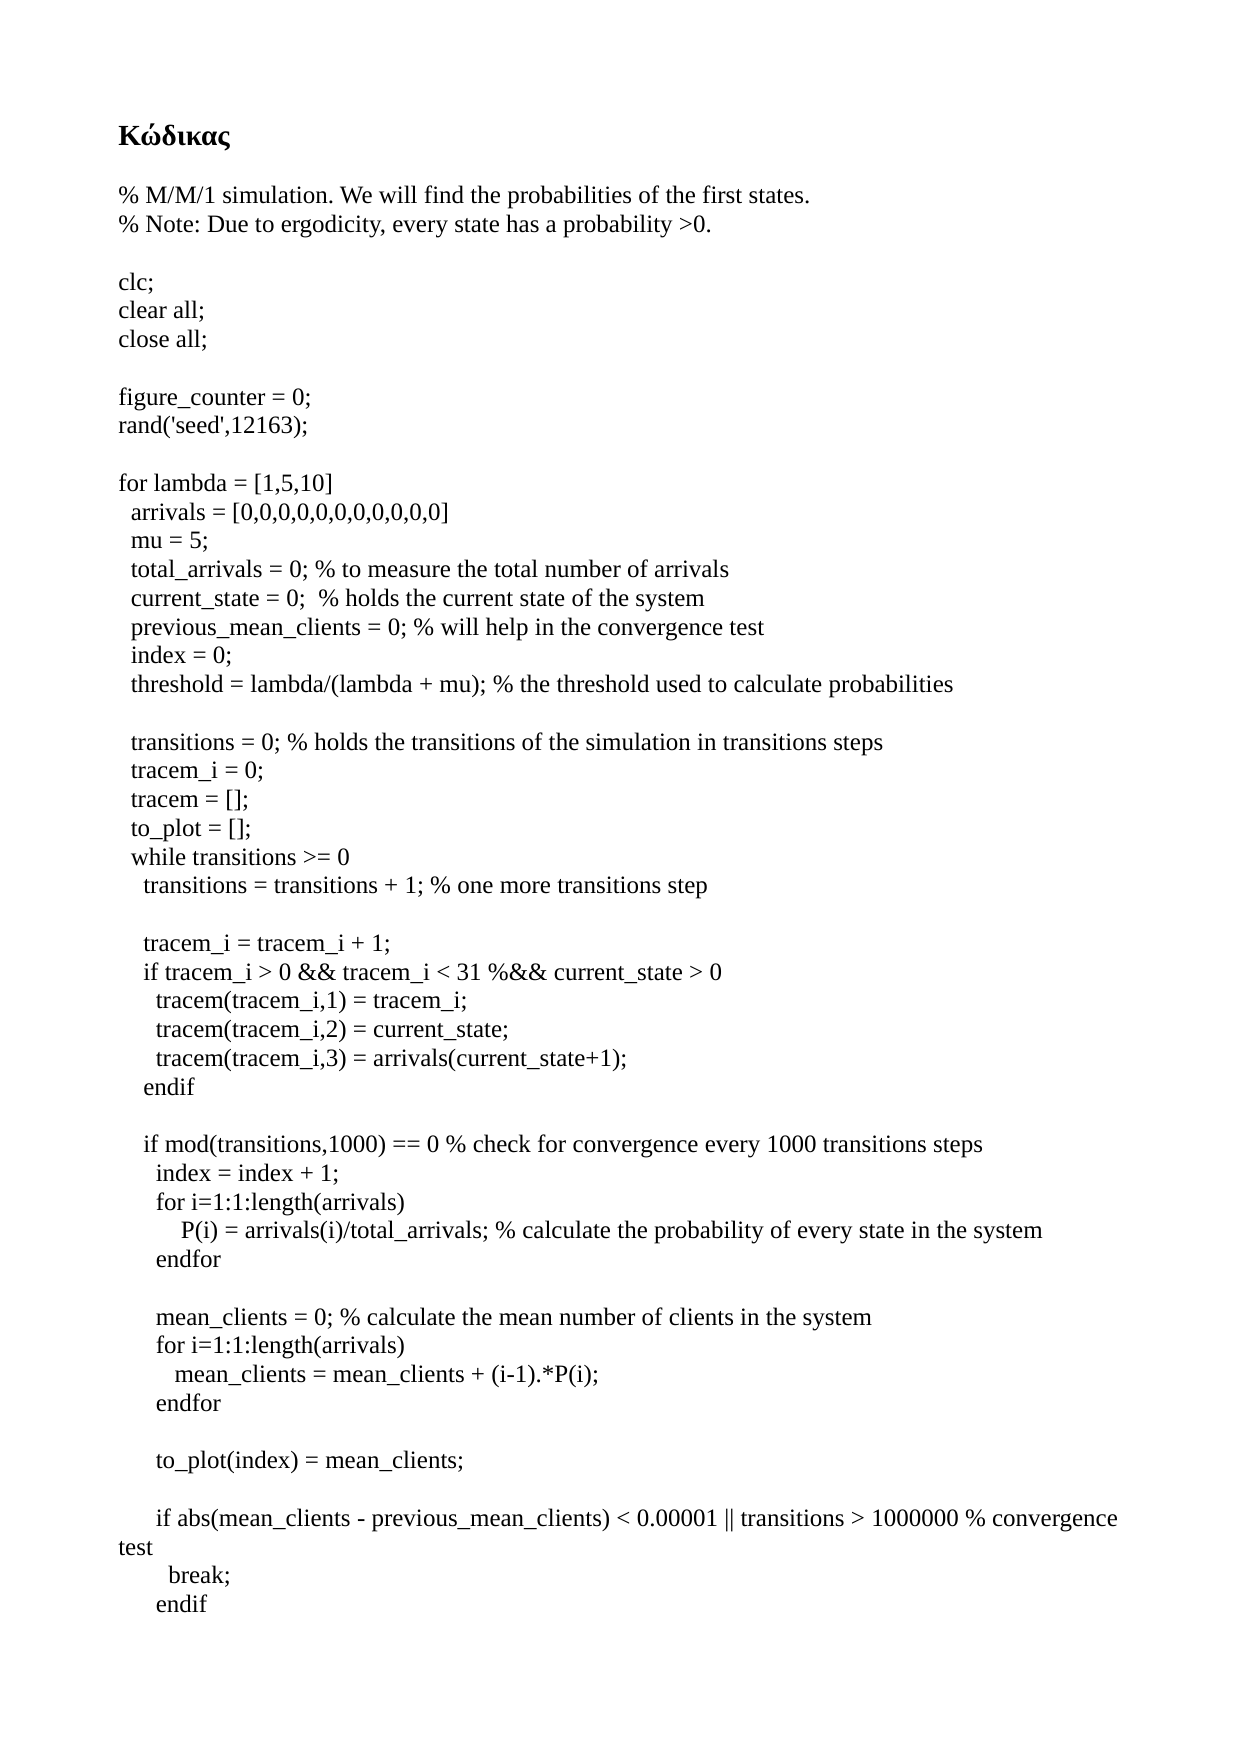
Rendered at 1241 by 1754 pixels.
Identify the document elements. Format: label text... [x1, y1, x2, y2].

text rand('seed',12163); [118, 410, 1122, 439]
text % M/M/1 simulation. We will find the probabilities of the first states. [118, 180, 1122, 209]
text index = index + 1; [118, 1158, 1122, 1187]
text threshold = lambda/(lambda + mu); % the threshold used to calculate probabilities [118, 669, 1122, 698]
text to_plot = []; [118, 813, 1122, 842]
text if mod(transitions,1000) == 0 % check for convergence every 1000 transitions steps [118, 1129, 1122, 1158]
text endfor [118, 1388, 1122, 1417]
text tracem(tracem_i,1) = tracem_i; [118, 985, 1122, 1014]
text tracem(tracem_i,3) = arrivals(current_state+1); [118, 1043, 1122, 1072]
text tracem_i = tracem_i + 1; [118, 928, 1122, 957]
text previous_mean_clients = 0; % will help in the convergence test [118, 612, 1122, 640]
text close all; [118, 324, 1122, 353]
text while transitions >= 0 [118, 842, 1122, 870]
text if abs(mean_clients - previous_mean_clients) < 0.00001 || transitions > 1000000 % convergence test [118, 1503, 1122, 1560]
text tracem_i = 0; [118, 755, 1122, 784]
text current_state = 0; % holds the current state of the system [118, 583, 1122, 612]
text tracem(tracem_i,2) = current_state; [118, 1014, 1122, 1043]
text for i=1:1:length(arrivals) [118, 1330, 1122, 1359]
text endfor [118, 1244, 1122, 1273]
text mean_clients = 0; % calculate the mean number of clients in the system [118, 1302, 1122, 1330]
text arrivals = [0,0,0,0,0,0,0,0,0,0,0] [118, 497, 1122, 525]
text mu = 5; [118, 525, 1122, 554]
text clc; [118, 267, 1122, 295]
text endif [118, 1589, 1122, 1618]
text for lambda = [1,5,10] [118, 468, 1122, 497]
text to_plot(index) = mean_clients; [118, 1445, 1122, 1474]
text break; [118, 1560, 1122, 1589]
text total_arrivals = 0; % to measure the total number of arrivals [118, 554, 1122, 583]
text clear all; [118, 295, 1122, 324]
text index = 0; [118, 640, 1122, 669]
text mean_clients = mean_clients + (i-1).*P(i); [118, 1359, 1122, 1388]
text Κώδικας [118, 118, 1122, 152]
text for i=1:1:length(arrivals) [118, 1187, 1122, 1215]
text endif [118, 1072, 1122, 1100]
text % Note: Due to ergodicity, every state has a probability >0. [118, 209, 1122, 238]
text transitions = 0; % holds the transitions of the simulation in transitions steps [118, 727, 1122, 755]
text figure_counter = 0; [118, 382, 1122, 410]
text P(i) = arrivals(i)/total_arrivals; % calculate the probability of every state in the system [118, 1215, 1122, 1244]
text if tracem_i > 0 && tracem_i < 31 %&& current_state > 0 [118, 957, 1122, 985]
text transitions = transitions + 1; % one more transitions step [118, 870, 1122, 899]
text tracem = []; [118, 784, 1122, 813]
